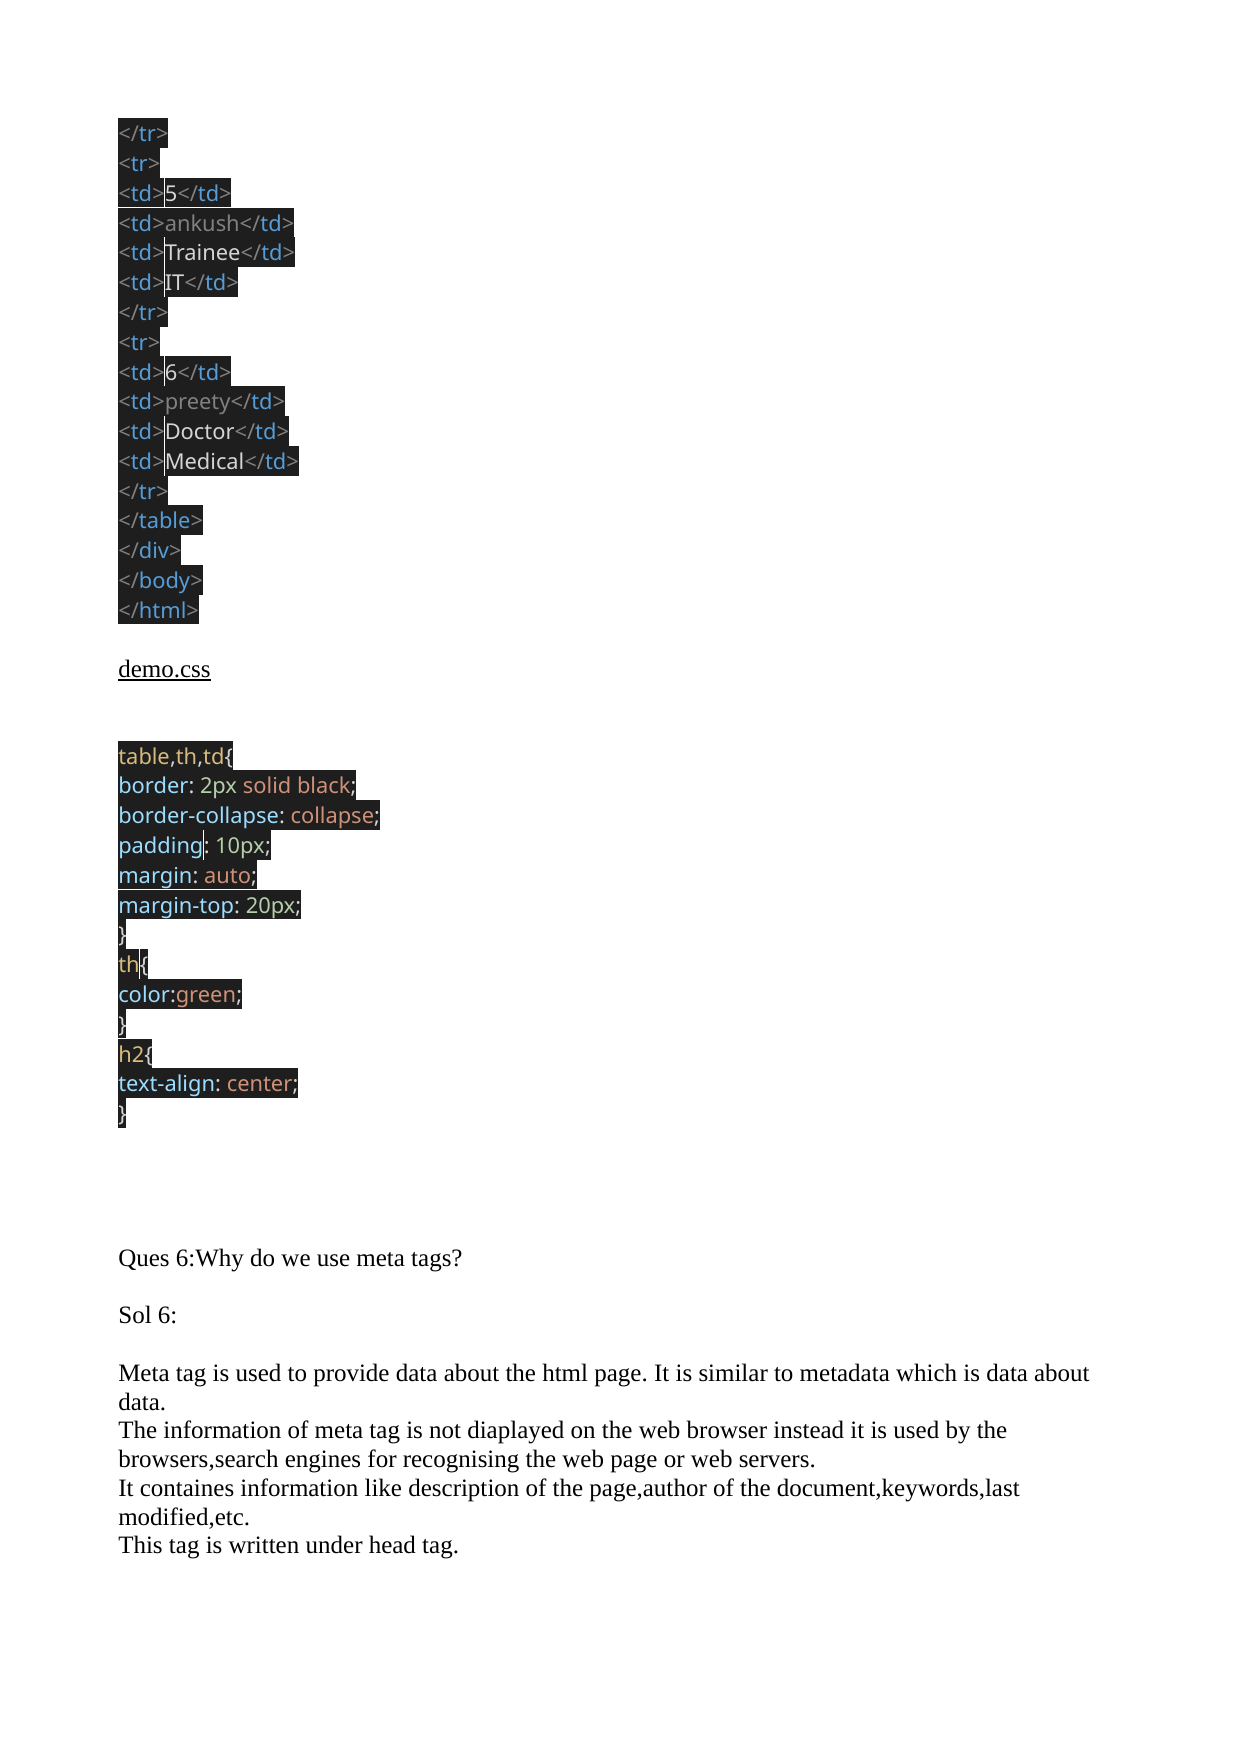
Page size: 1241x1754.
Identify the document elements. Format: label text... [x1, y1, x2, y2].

text } [118, 1098, 1122, 1128]
text <td>5</td> [118, 178, 1122, 207]
text Sol 6: [118, 1300, 1122, 1329]
text This tag is written under head tag. [118, 1530, 1122, 1559]
text } [118, 919, 1122, 949]
text <tr> [118, 327, 1122, 356]
text border: 2px solid black; [118, 770, 1122, 800]
text h2{ [118, 1038, 1122, 1068]
text <td>preety</td> [118, 386, 1122, 416]
text color:green; [118, 979, 1122, 1009]
text </div> [118, 535, 1122, 565]
text table,th,td{ [118, 741, 1122, 770]
text <td>Doctor</td> [118, 416, 1122, 446]
text text-align: center; [118, 1068, 1122, 1098]
text </tr> [118, 118, 1122, 148]
text </table> [118, 505, 1122, 535]
text th{ [118, 949, 1122, 979]
text </tr> [118, 476, 1122, 505]
text <td>Medical</td> [118, 446, 1122, 476]
text It containes information like description of the page,author of the document,keywords,last modified,etc. [118, 1473, 1122, 1530]
text Meta tag is used to provide data about the html page. It is similar to metadata which is data about data. [118, 1358, 1122, 1415]
text <tr> [118, 148, 1122, 178]
text <td>6</td> [118, 356, 1122, 386]
text demo.css [118, 654, 1122, 683]
text border-collapse: collapse; [118, 800, 1122, 830]
text The information of meta tag is not diaplayed on the web browser instead it is used by the browsers,search engines for recognising the web page or web servers. [118, 1415, 1122, 1473]
text <td>ankush</td> [118, 207, 1122, 237]
text padding: 10px; [118, 830, 1122, 860]
text margin-top: 20px; [118, 889, 1122, 919]
text </body> [118, 565, 1122, 595]
text margin: auto; [118, 860, 1122, 889]
text </tr> [118, 297, 1122, 327]
text } [118, 1009, 1122, 1038]
text </html> [118, 595, 1122, 624]
text Ques 6:Why do we use meta tags? [118, 1243, 1122, 1272]
text <td>IT</td> [118, 267, 1122, 297]
text <td>Trainee</td> [118, 237, 1122, 267]
